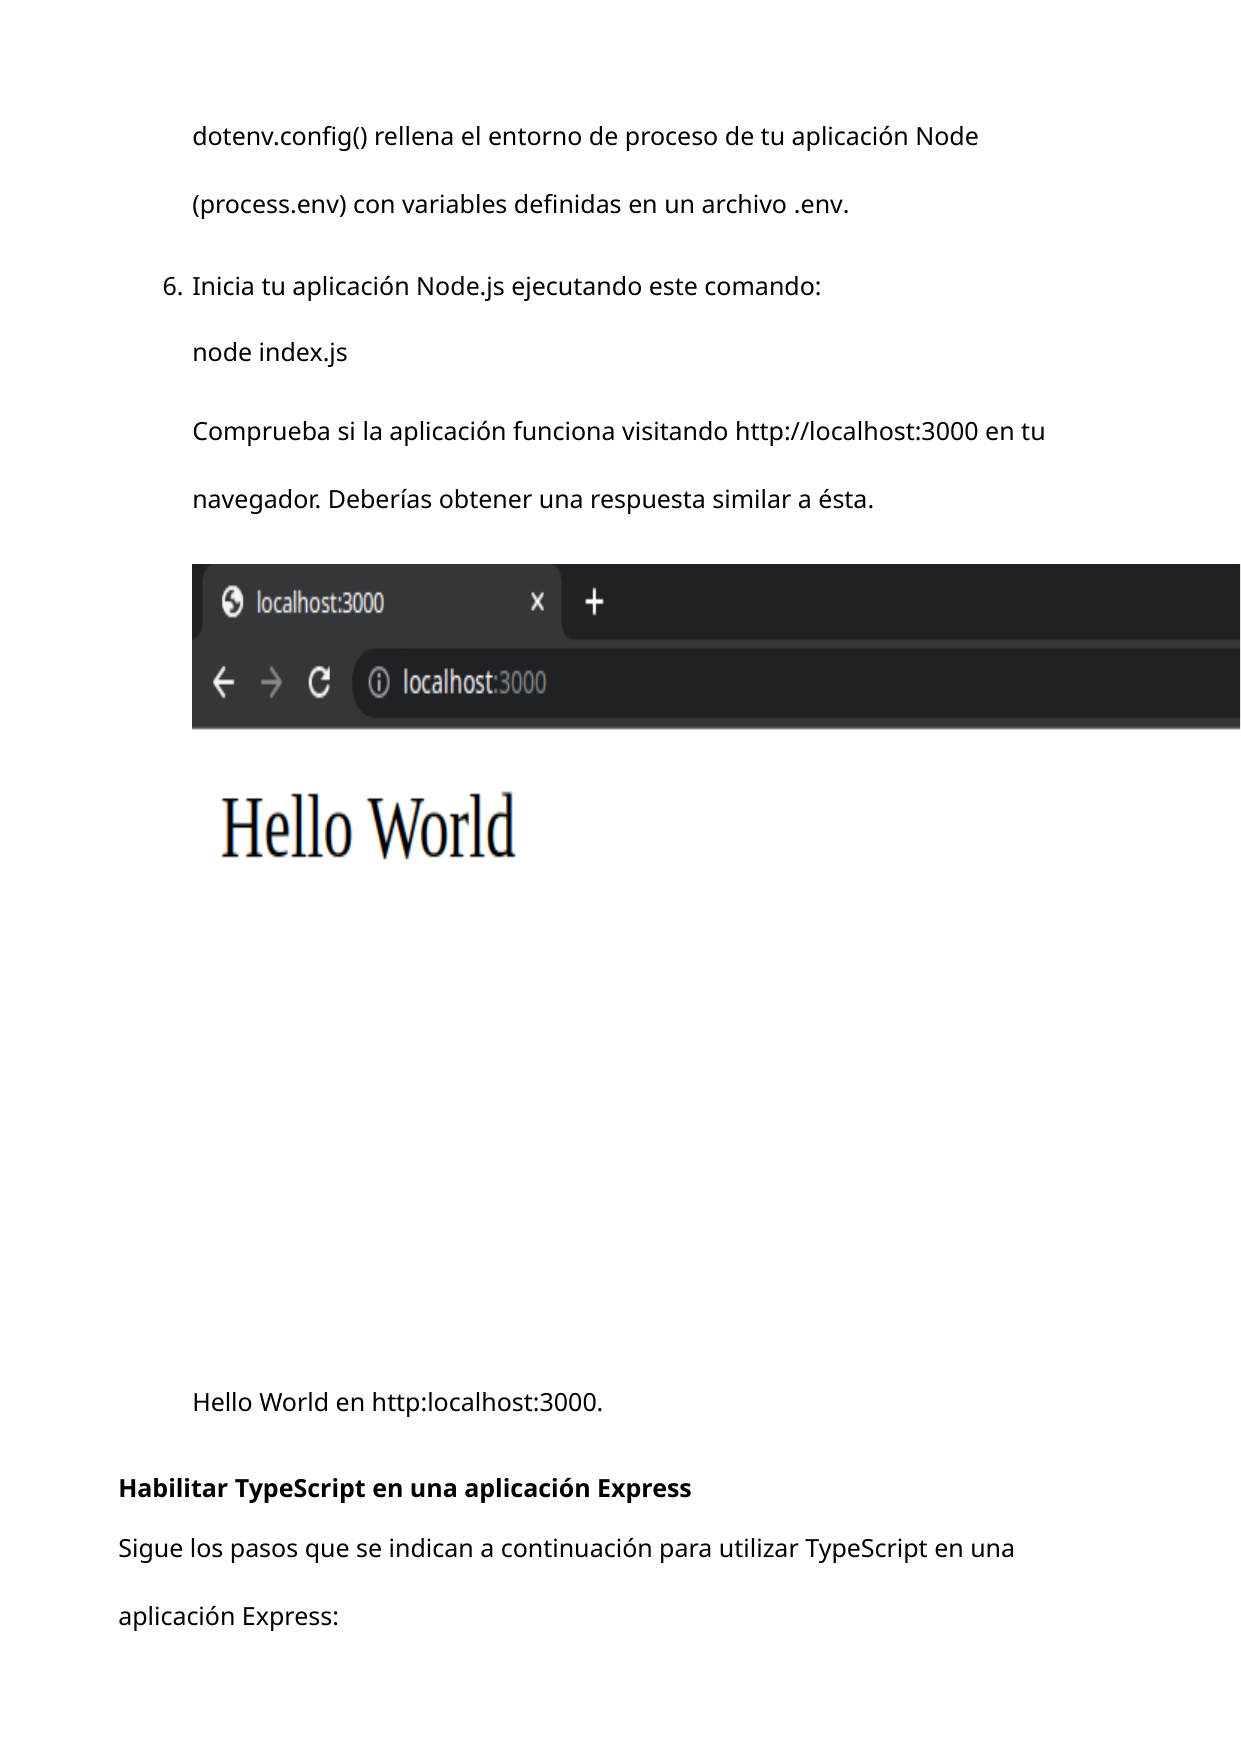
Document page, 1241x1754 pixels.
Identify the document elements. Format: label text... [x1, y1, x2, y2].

text Sigue los pasos que se indican a continuación para utilizar TypeScript en una aplicación Express: [118, 1531, 1122, 1633]
list node index.js [162, 334, 1122, 369]
list Hello World en http:localhost:3000. [162, 564, 1122, 1418]
list dotenv.config() rellena el entorno de proceso de tu aplicación Node (process.env) con variables definidas en un archivo .env. [162, 118, 1122, 220]
list Inicia tu aplicación Node.js ejecutando este comando: [162, 269, 1122, 303]
subtitle Habilitar TypeScript en una aplicación Express [118, 1471, 1122, 1505]
list Comprueba si la aplicación funciona visitando http://localhost:3000 en tu navegador. Deberías obtener una respuesta similar a ésta. [162, 413, 1122, 516]
picture [192, 564, 1241, 1368]
